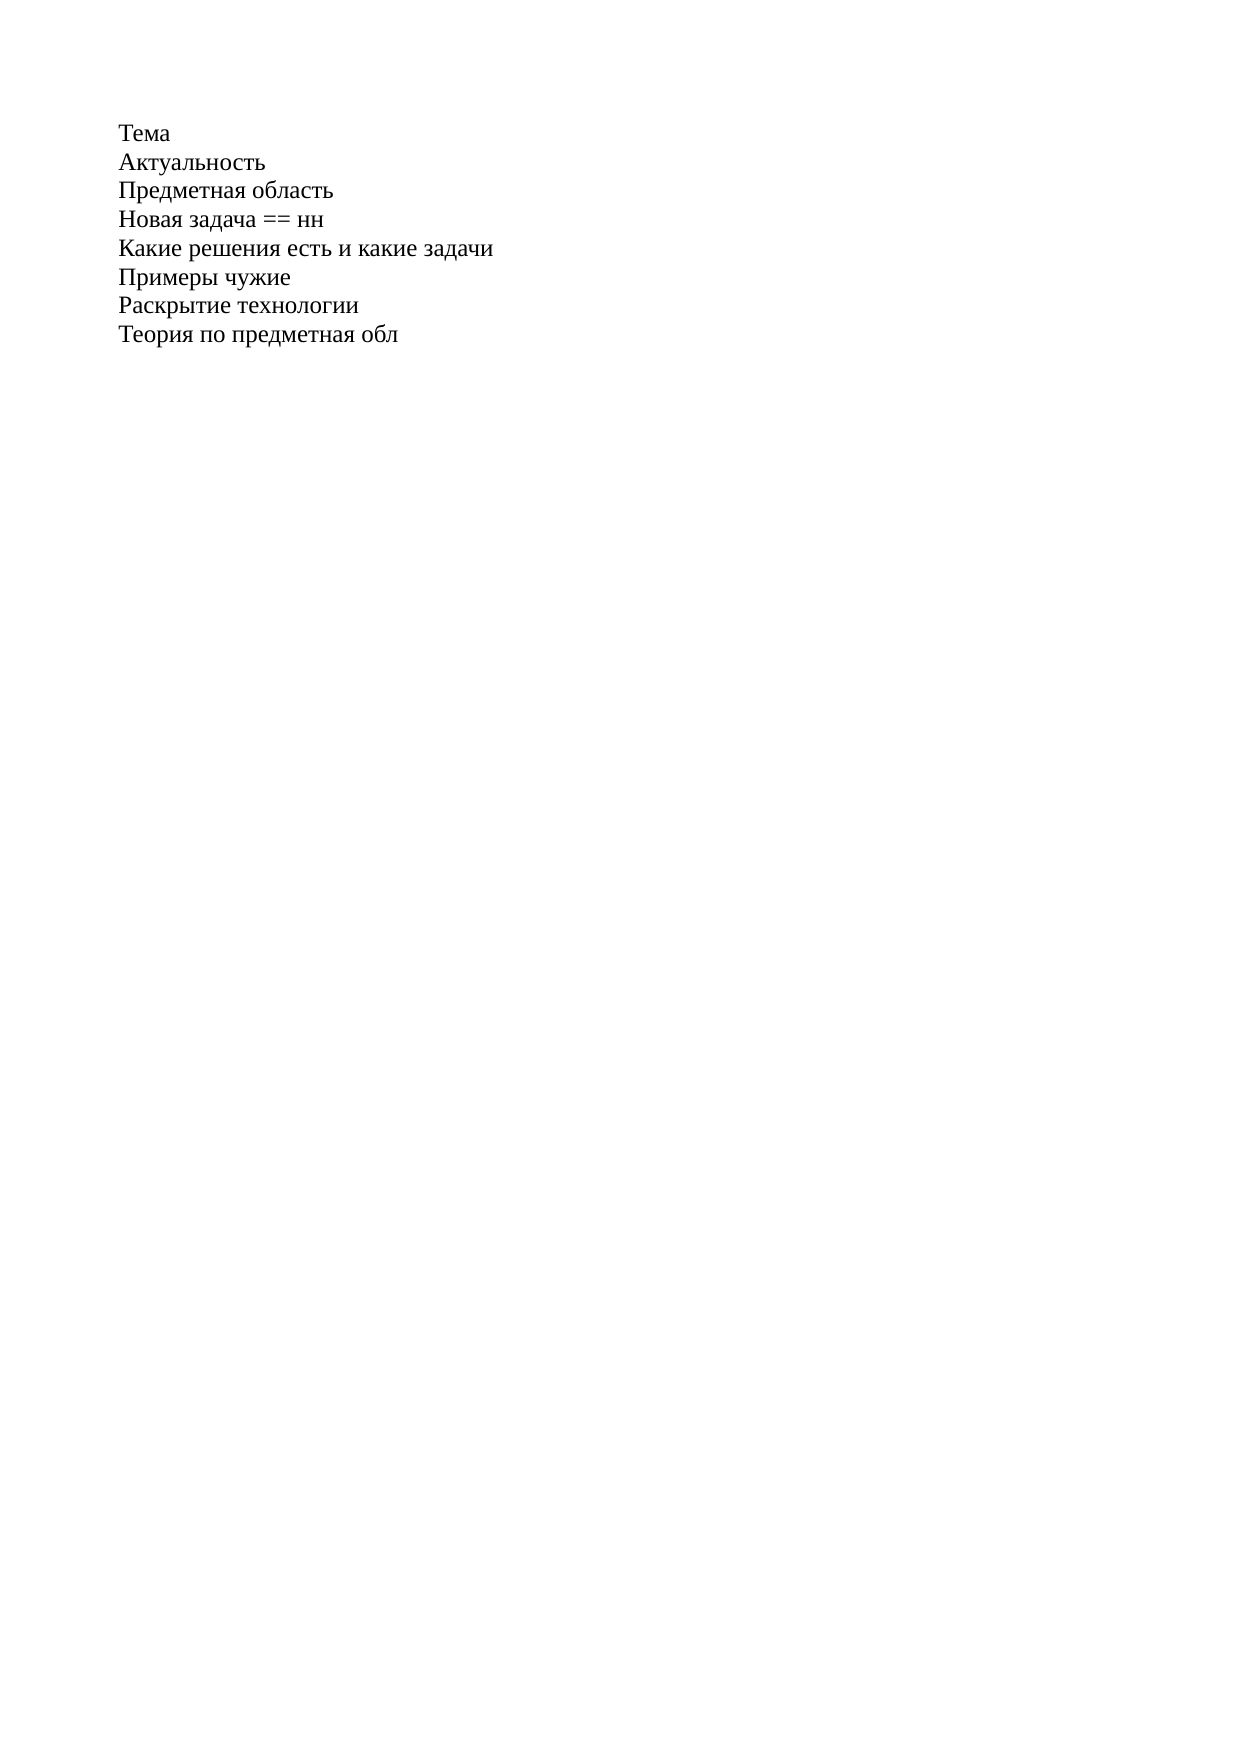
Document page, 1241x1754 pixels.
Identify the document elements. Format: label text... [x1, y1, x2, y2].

text Примеры чужие [118, 262, 1122, 291]
text Актуальность [118, 147, 1122, 176]
text Предметная область [118, 176, 1122, 204]
text Тема [118, 118, 1122, 147]
text Теория по предметная обл [118, 319, 1122, 348]
text Какие решения есть и какие задачи [118, 233, 1122, 262]
text Раскрытие технологии [118, 291, 1122, 319]
text Новая задача == нн [118, 204, 1122, 233]
